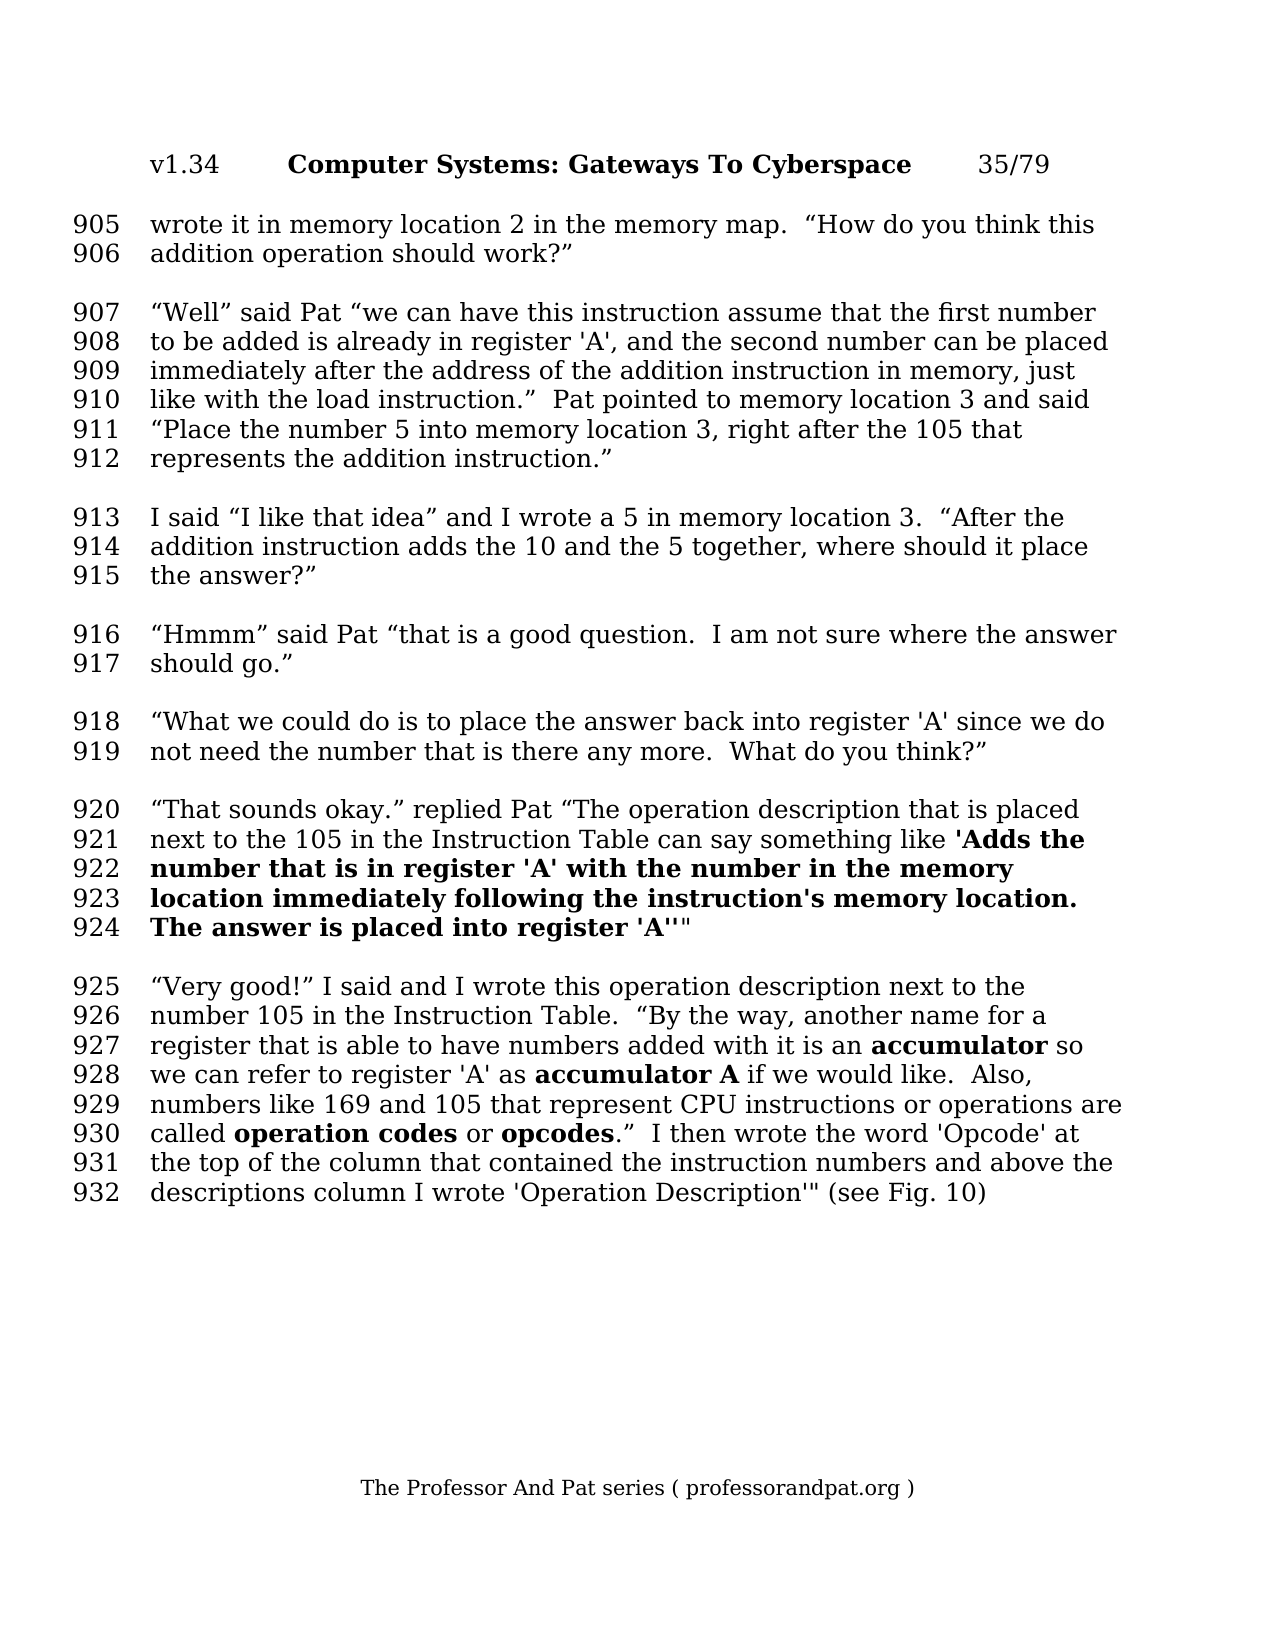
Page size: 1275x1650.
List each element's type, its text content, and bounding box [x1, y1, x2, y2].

text “Well” said Pat “we can have this instruction assume that the first number to be added is already in register 'A', and the second number can be placed immediately after the address of the addition instruction in memory, just like with the load instruction.” Pat pointed to memory location 3 and said “Place the number 5 into memory location 3, right after the 105 that represents the addition instruction.” [150, 298, 1125, 473]
text “Very good!” I said and I wrote this operation description next to the number 105 in the Instruction Table. “By the way, another name for a register that is able to have numbers added with it is an accumulator so we can refer to register 'A' as accumulator A if we would like. Also, numbers like 169 and 105 that represent CPU instructions or operations are called operation codes or opcodes.” I then wrote the word 'Opcode' at the top of the column that contained the instruction numbers and above the descriptions column I wrote 'Operation Description'" (see Fig. 10) [150, 972, 1125, 1207]
text “What we could do is to place the answer back into register 'A' since we do not need the number that is there any more. What do you think?” [150, 708, 1125, 766]
text wrote it in memory location 2 in the memory map. “How do you think this addition operation should work?” [150, 210, 1125, 268]
text “Hmmm” said Pat “that is a good question. I am not sure where the answer should go.” [150, 620, 1125, 678]
text “That sounds okay.” replied Pat “The operation description that is placed next to the 105 in the Instruction Table can say something like 'Adds the number that is in register 'A' with the number in the memory location immediately following the instruction's memory location. The answer is placed into register 'A''" [150, 795, 1125, 943]
text I said “I like that idea” and I wrote a 5 in memory location 3. “After the addition instruction adds the 10 and the 5 together, where should it place the answer?” [150, 503, 1125, 591]
